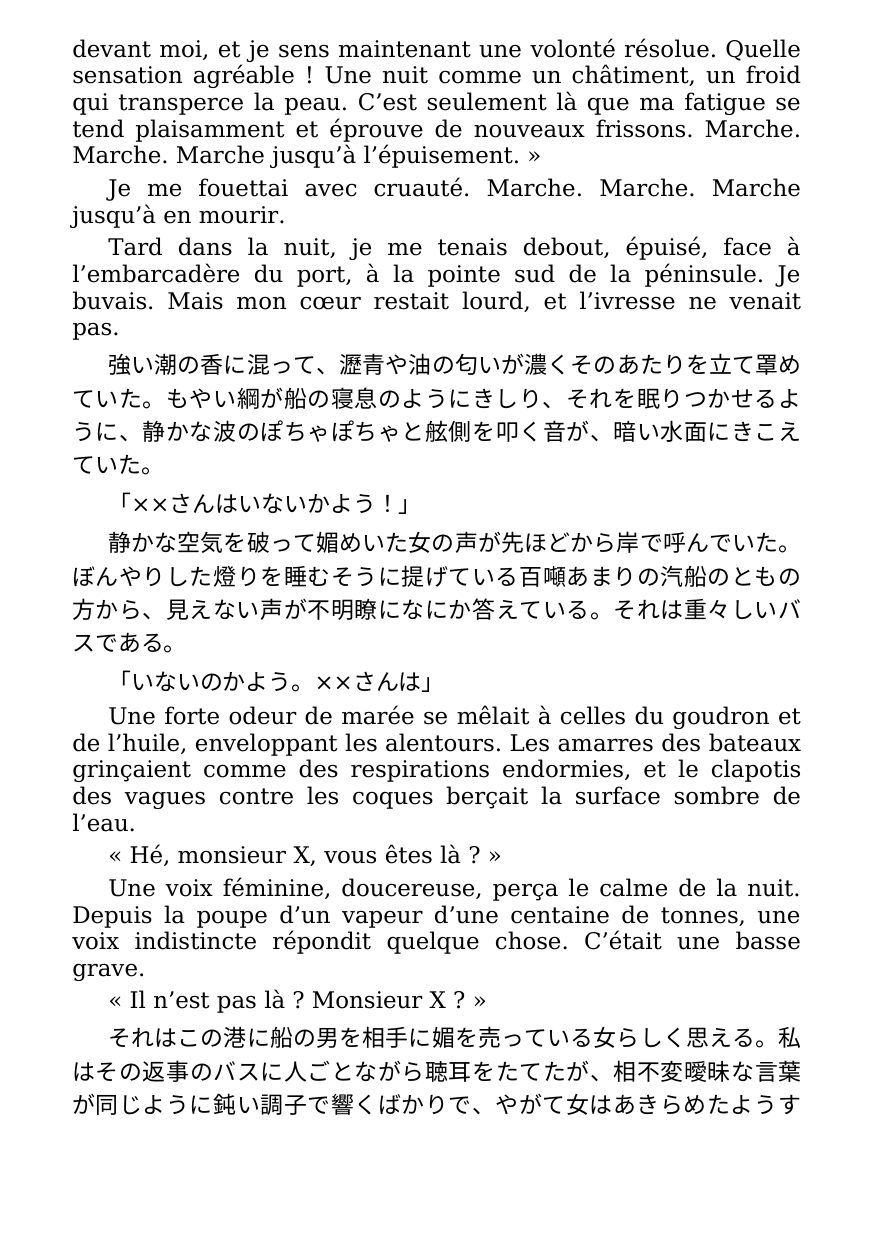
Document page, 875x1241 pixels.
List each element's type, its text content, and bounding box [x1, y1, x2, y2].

text « Il n’est pas là ? Monsieur X ? » [72, 988, 802, 1014]
text 静かな空気を破って媚めいた女の声が先ほどから岸で呼んでいた。ぼんやりした燈りを睡むそうに提げている百噸あまりの汽船のともの方から、見えない声が不明瞭になにか答えている。それは重々しいバスである。 [72, 525, 802, 658]
text Tard dans la nuit, je me tenais debout, épuisé, face à l’embarcadère du port, à la pointe sud de la péninsule. Je buvais. Mais mon cœur restait lourd, et l’ivresse ne venait pas. [72, 234, 802, 341]
text Je me fouettai avec cruauté. Marche. Marche. Marche jusqu’à en mourir. [72, 175, 802, 229]
text 「いないのかよう。××さんは」 [72, 664, 802, 697]
text Une voix féminine, doucereuse, perça le calme de la nuit. Depuis la poupe d’un vapeur d’une centaine de tonnes, une voix indistincte répondit quelque chose. C’était une basse grave. [72, 875, 802, 982]
text devant moi, et je sens maintenant une volonté résolue. Quelle sensation agréable ! Une nuit comme un châtiment, un froid qui transperce la peau. C’est seulement là que ma fatigue se tend plaisamment et éprouve de nouveaux frissons. Marche. Marche. Marche jusqu’à l’épuisement. » [72, 36, 802, 169]
text « Hé, monsieur X, vous êtes là ? » [72, 842, 802, 869]
text 「××さんはいないかよう！」 [72, 486, 802, 519]
text 強い潮の香に混って、瀝青や油の匂いが濃くそのあたりを立て罩めていた。もやい綱が船の寝息のようにきしり、それを眠りつかせるように、静かな波のぽちゃぽちゃと舷側を叩く音が、暗い水面にきこえていた。 [72, 347, 802, 480]
text それはこの港に船の男を相手に媚を売っている女らしく思える。私はその返事のバスに人ごとながら聴耳をたてたが、相不変曖昧な言葉が同じように鈍い調子で響くばかりで、やがて女はあきらめたようす [72, 1020, 802, 1120]
text Une forte odeur de marée se mêlait à celles du goudron et de l’huile, enveloppant les alentours. Les amarres des bateaux grinçaient comme des respirations endormies, et le clapotis des vagues contre les coques berçait la surface sombre de l’eau. [72, 703, 802, 837]
